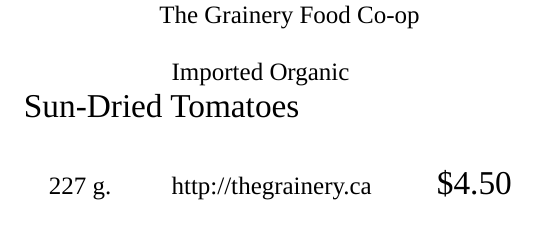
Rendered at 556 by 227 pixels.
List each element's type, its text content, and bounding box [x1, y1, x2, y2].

text Sun-Dried Tomatoes [24, 86, 555, 124]
text The Grainery Food Co-op [24, 0, 555, 29]
text Imported Organic [24, 57, 555, 86]
text 227 g. http://thegrainery.ca $4.50 [24, 163, 555, 201]
